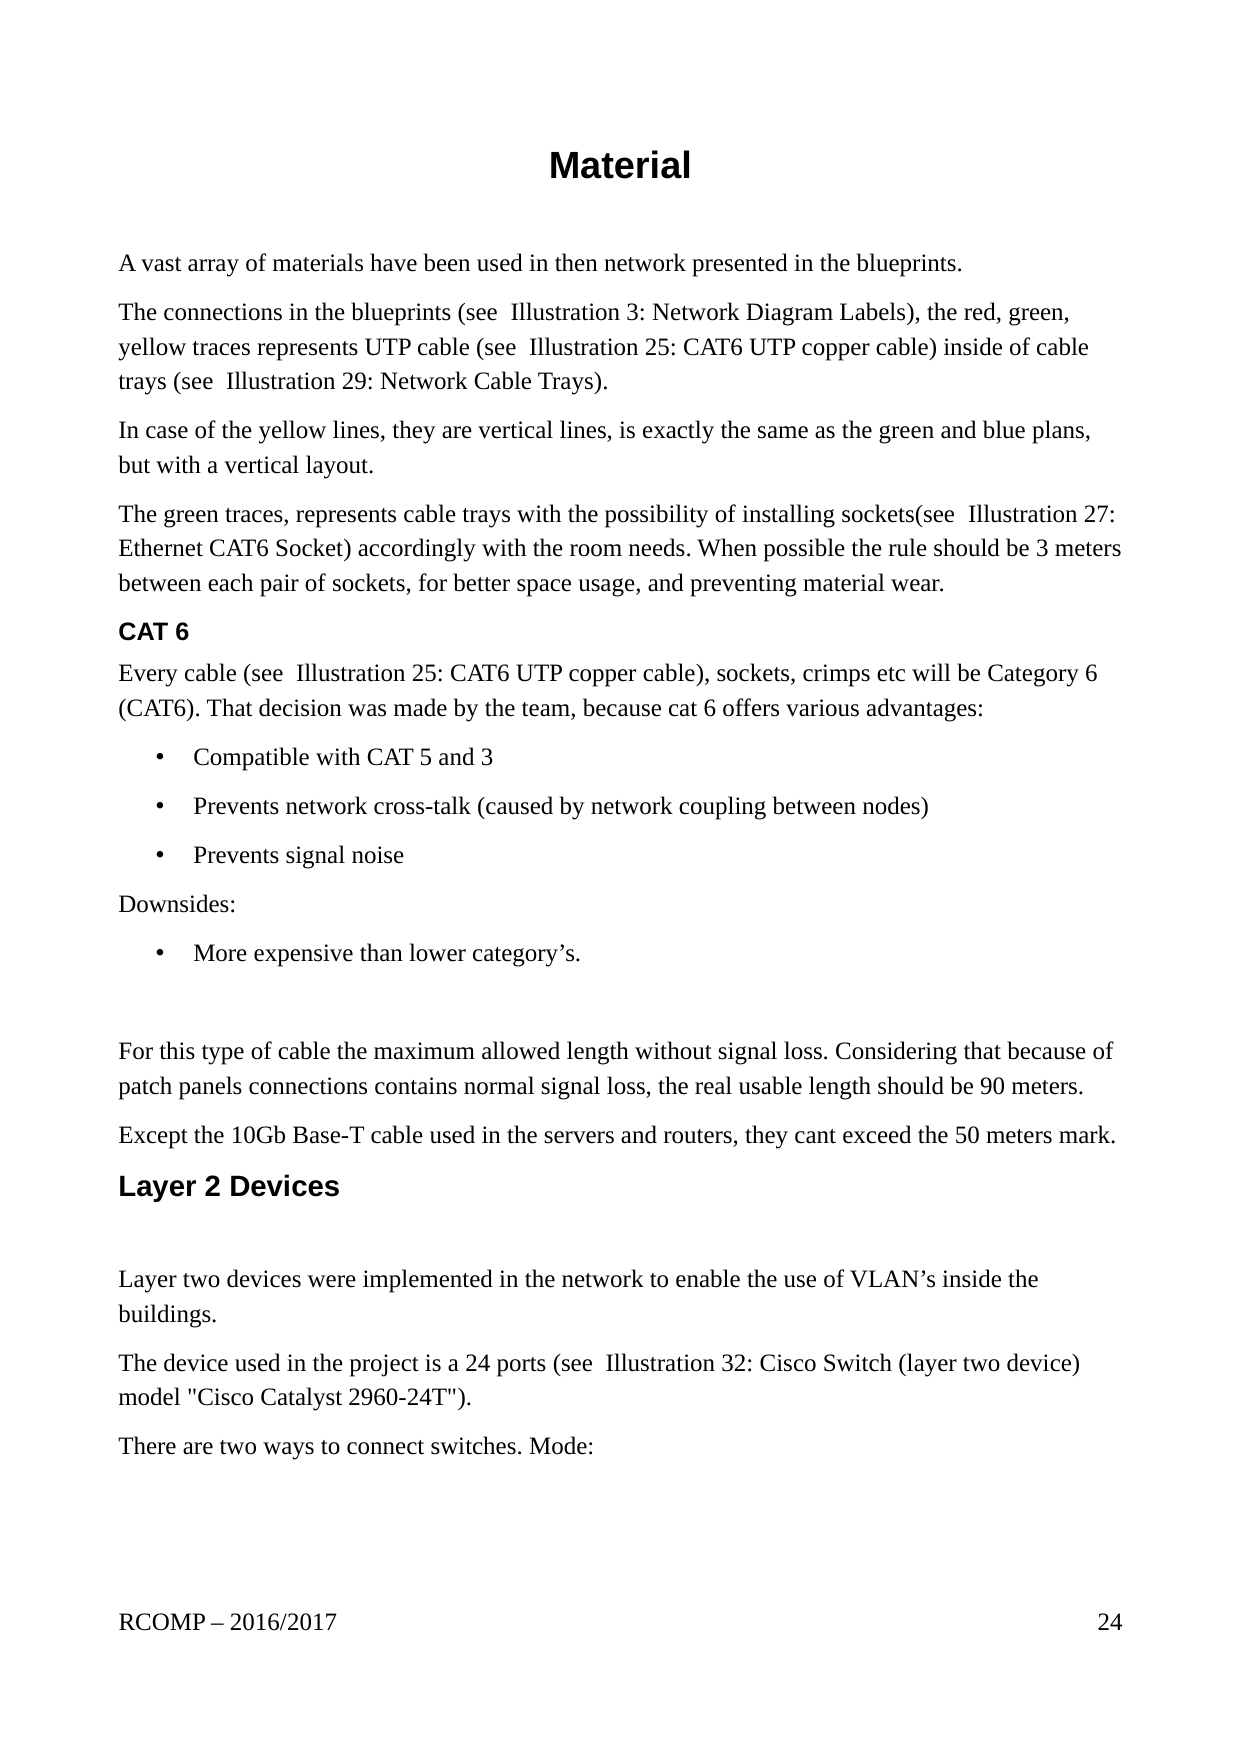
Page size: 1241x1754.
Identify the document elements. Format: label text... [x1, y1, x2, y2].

text Downsides: [118, 889, 1122, 918]
text Layer two devices were implemented in the network to enable the use of VLAN’s inside the buildings. [118, 1264, 1122, 1327]
text Except the 10Gb Base-T cable used in the servers and routers, they cant exceed the 50 meters mark. [118, 1120, 1122, 1149]
list Compatible with CAT 5 and 3 [156, 742, 1122, 771]
text A vast array of materials have been used in then network presented in the blueprints. [118, 248, 1122, 277]
text The device used in the project is a 24 ports (see Illustration 32: Cisco Switch (layer two device) model "Cisco Catalyst 2960-24T"). [118, 1348, 1122, 1411]
text In case of the yellow lines, they are vertical lines, is exactly the same as the green and blue plans, but with a vertical layout. [118, 415, 1122, 479]
subtitle CAT 6 [118, 617, 1122, 646]
text For this type of cable the maximum allowed length without signal loss. Considering that because of patch panels connections contains normal signal loss, the real usable length should be 90 meters. [118, 1036, 1122, 1099]
text The connections in the blueprints (see Illustration 3: Network Diagram Labels), the red, green, yellow traces represents UTP cable (see Illustration 25: CAT6 UTP copper cable) inside of cable trays (see Illustration 29: Network Cable Trays). [118, 297, 1122, 395]
list More expensive than lower category’s. [156, 938, 1122, 967]
text Every cable (see Illustration 25: CAT6 UTP copper cable), sockets, crimps etc will be Category 6 (CAT6). That decision was made by the team, because cat 6 offers various advantages: [118, 658, 1122, 722]
text The green traces, represents cable trays with the possibility of installing sockets(see Illustration 27: Ethernet CAT6 Socket) accordingly with the room needs. When possible the rule should be 3 meters between each pair of sockets, for better space usage, and preventing material wear. [118, 499, 1122, 597]
text There are two ways to connect switches. Mode: [118, 1431, 1122, 1460]
subtitle Layer 2 Devices [118, 1169, 1122, 1203]
list Prevents network cross-talk (caused by network coupling between nodes) [156, 791, 1122, 820]
list Prevents signal noise [156, 840, 1122, 869]
subtitle Material [118, 143, 1122, 187]
